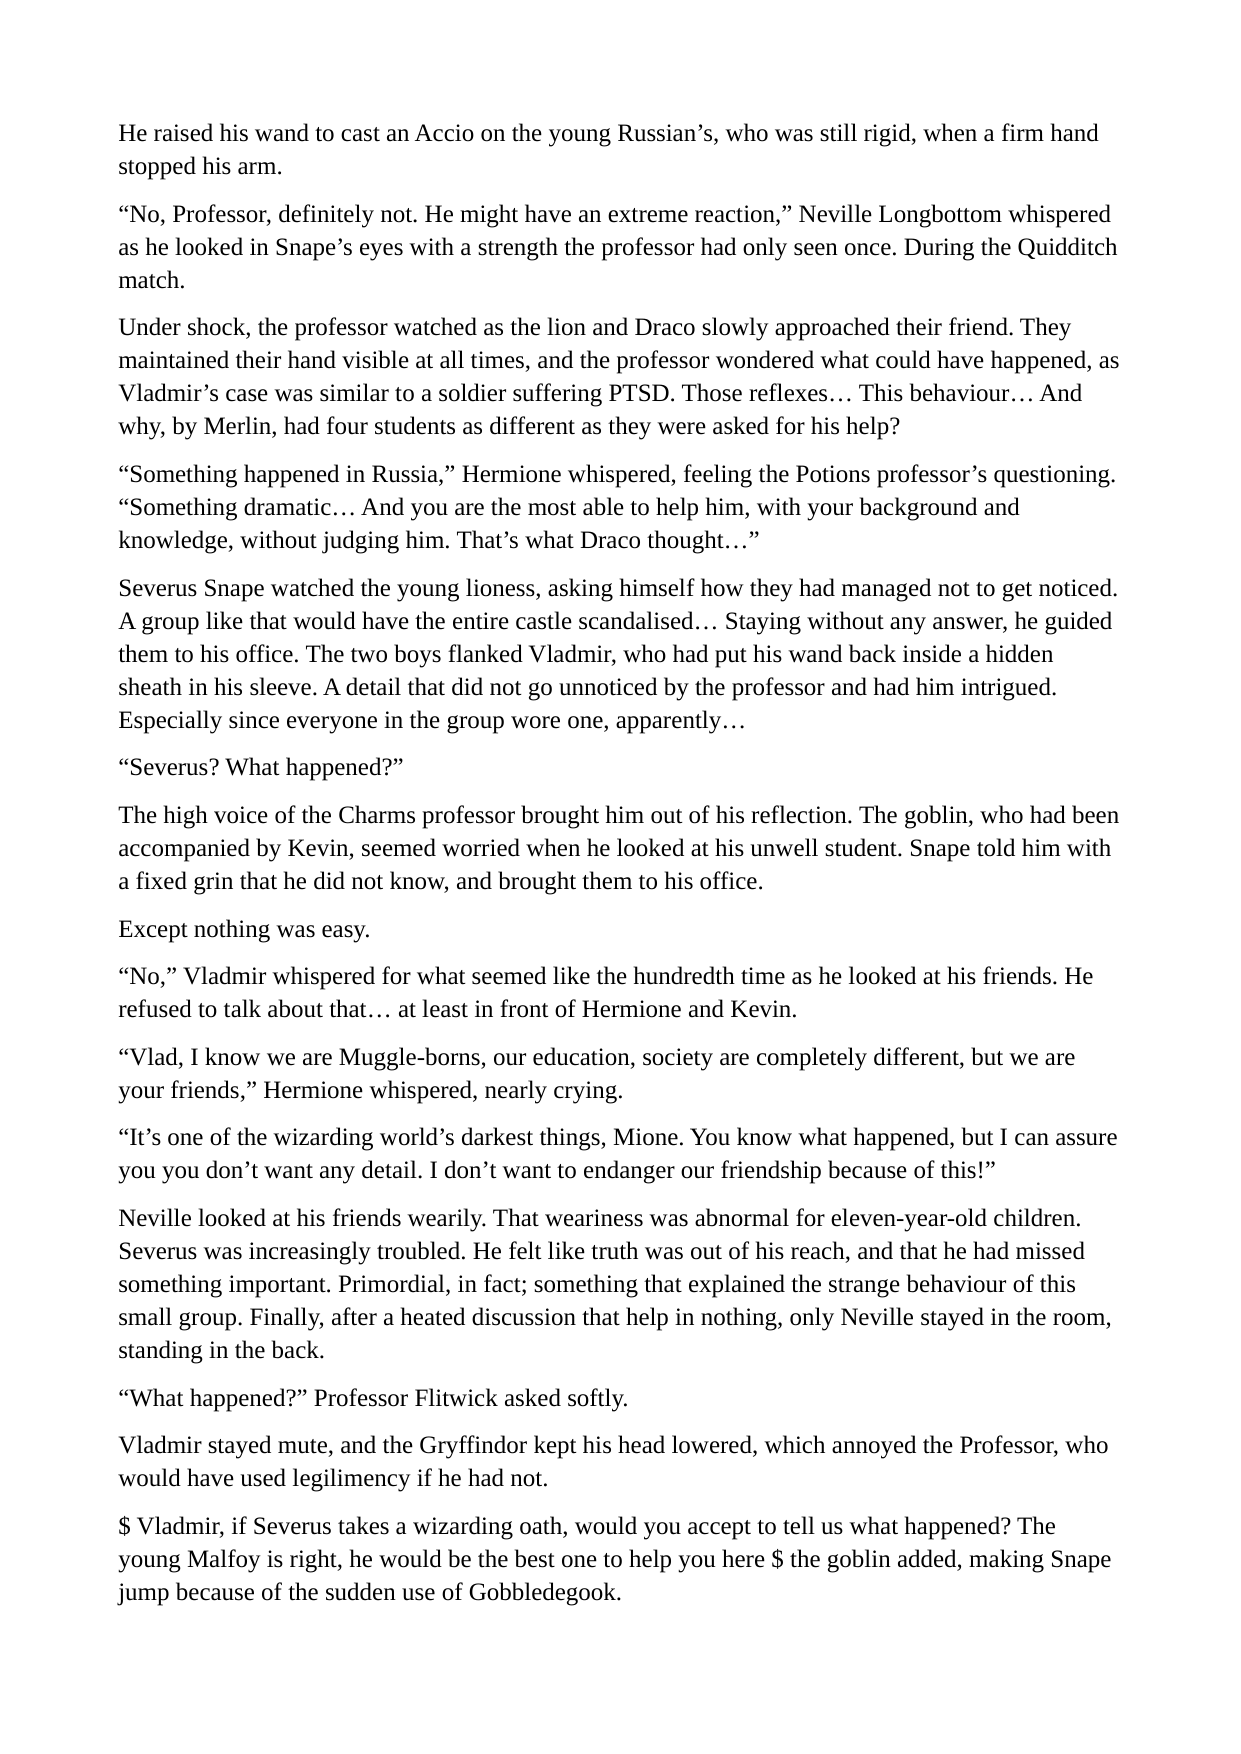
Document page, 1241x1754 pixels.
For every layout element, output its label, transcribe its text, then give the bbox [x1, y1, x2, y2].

text “No,” Vladmir whispered for what seemed like the hundredth time as he looked at his friends. He refused to talk about that… at least in front of Hermione and Kevin. [118, 961, 1122, 1023]
text “Severus? What happened?” [118, 752, 1122, 781]
text He raised his wand to cast an Accio on the young Russian’s, who was still rigid, when a firm hand stopped his arm. [118, 118, 1122, 180]
text “What happened?” Professor Flitwick asked softly. [118, 1383, 1122, 1412]
text $ Vladmir, if Severus takes a wizarding oath, would you accept to tell us what happened? The young Malfoy is right, he would be the best one to help you here $ the goblin added, making Snape jump because of the sudden use of Gobbledegook. [118, 1511, 1122, 1606]
text Neville looked at his friends wearily. That weariness was abnormal for eleven-year-old children. Severus was increasingly troubled. He felt like truth was out of his reach, and that he had missed something important. Primordial, in fact; something that explained the strange behaviour of this small group. Finally, after a heated discussion that help in nothing, only Neville stayed in the room, standing in the back. [118, 1203, 1122, 1364]
text “Vlad, I know we are Muggle-borns, our education, society are completely different, but we are your friends,” Hermione whispered, nearly crying. [118, 1042, 1122, 1104]
text Except nothing was easy. [118, 914, 1122, 942]
text “It’s one of the wizarding world’s darkest things, Mione. You know what happened, but I can assure you you don’t want any detail. I don’t want to endanger our friendship because of this!” [118, 1122, 1122, 1184]
text “Something happened in Russia,” Hermione whispered, feeling the Potions professor’s questioning. “Something dramatic… And you are the most able to help him, with your background and knowledge, without judging him. That’s what Draco thought…” [118, 459, 1122, 554]
text “No, Professor, definitely not. He might have an extreme reaction,” Neville Longbottom whispered as he looked in Snape’s eyes with a strength the professor had only seen once. During the Quidditch match. [118, 199, 1122, 293]
text The high voice of the Charms professor brought him out of his reflection. The goblin, who had been accompanied by Kevin, seemed worried when he looked at his unwell student. Snape told him with a fixed grin that he did not know, and brought them to his office. [118, 800, 1122, 895]
text Vladmir stayed mute, and the Gryffindor kept his head lowered, which annoyed the Professor, who would have used legilimency if he had not. [118, 1430, 1122, 1492]
text Under shock, the professor watched as the lion and Draco slowly approached their friend. They maintained their hand visible at all times, and the professor wondered what could have happened, as Vladmir’s case was similar to a soldier suffering PTSD. Those reflexes… This behaviour… And why, by Merlin, had four students as different as they were asked for his help? [118, 312, 1122, 440]
text Severus Snape watched the young lioness, asking himself how they had managed not to get noticed. A group like that would have the entire castle scandalised… Staying without any answer, he guided them to his office. The two boys flanked Vladmir, who had put his wand back inside a hidden sheath in his sleeve. A detail that did not go unnoticed by the professor and had him intrigued. Especially since everyone in the group wore one, apparently… [118, 573, 1122, 733]
